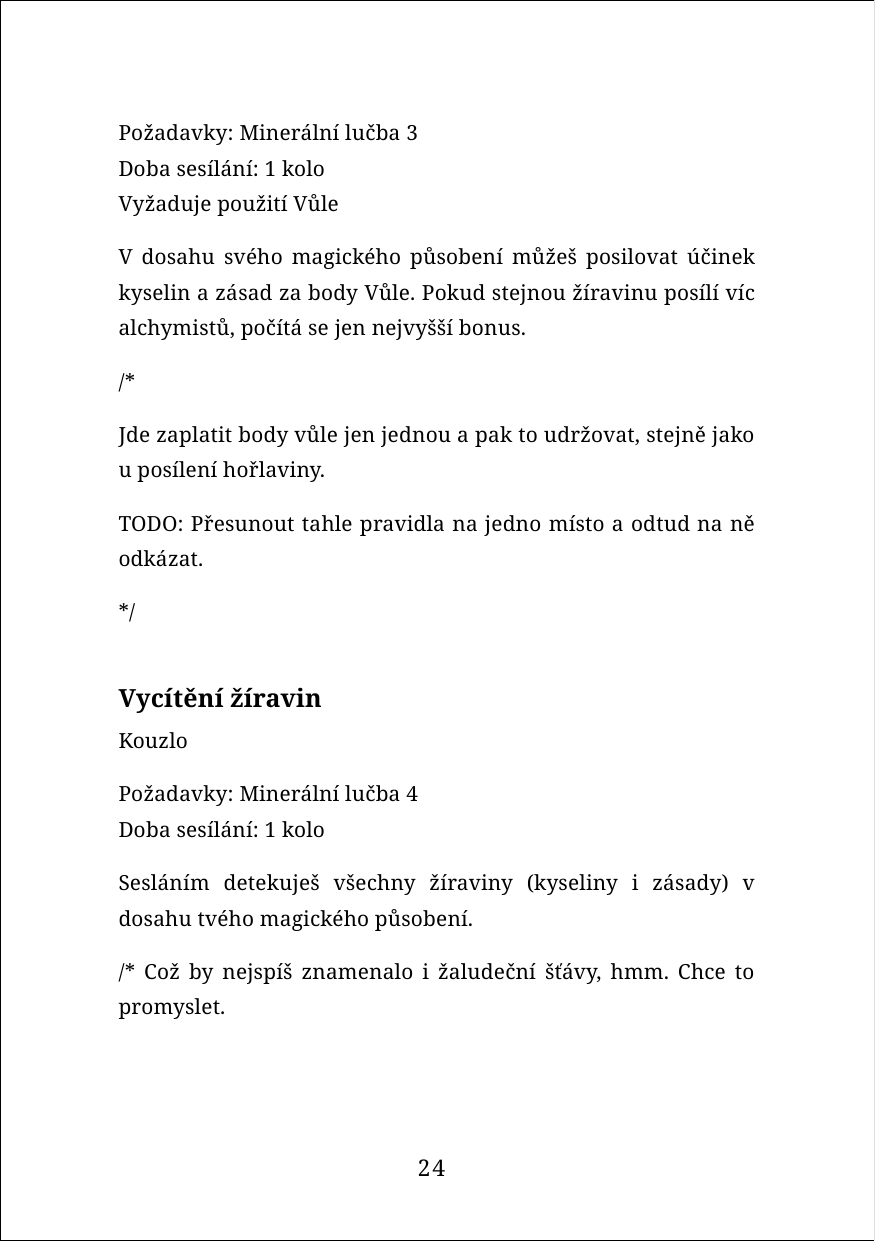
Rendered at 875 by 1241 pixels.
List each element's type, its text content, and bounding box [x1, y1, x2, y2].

subtitle Vycítění žíravin [118, 680, 756, 714]
text */ [118, 597, 756, 626]
text Sesláním detekuješ všechny žíraviny (kyseliny i zásady) v dosahu tvého magického působení. [118, 868, 756, 932]
text Požadavky: Minerální lučba 4 Doba sesílání: 1 kolo [118, 779, 756, 843]
text V dosahu svého magického působení můžeš posilovat účinek kyselin a zásad za body Vůle. Pokud stejnou žíravinu posílí víc alchymistů, počítá se jen nejvyšší bonus. [118, 242, 756, 342]
text TODO: Přesunout tahle pravidla na jedno místo a odtud na ně odkázat. [118, 509, 756, 573]
text Požadavky: Minerální lučba 3 Doba sesílání: 1 kolo Vyžaduje použití Vůle [118, 118, 756, 218]
text Kouzlo [118, 726, 756, 754]
text Jde zaplatit body vůle jen jednou a pak to udržovat, stejně jako u posílení hořlaviny. [118, 420, 756, 484]
text /* Což by nejspíš znamenalo i žaludeční šťávy, hmm. Chce to promyslet. [118, 957, 756, 1021]
text /* [118, 367, 756, 395]
